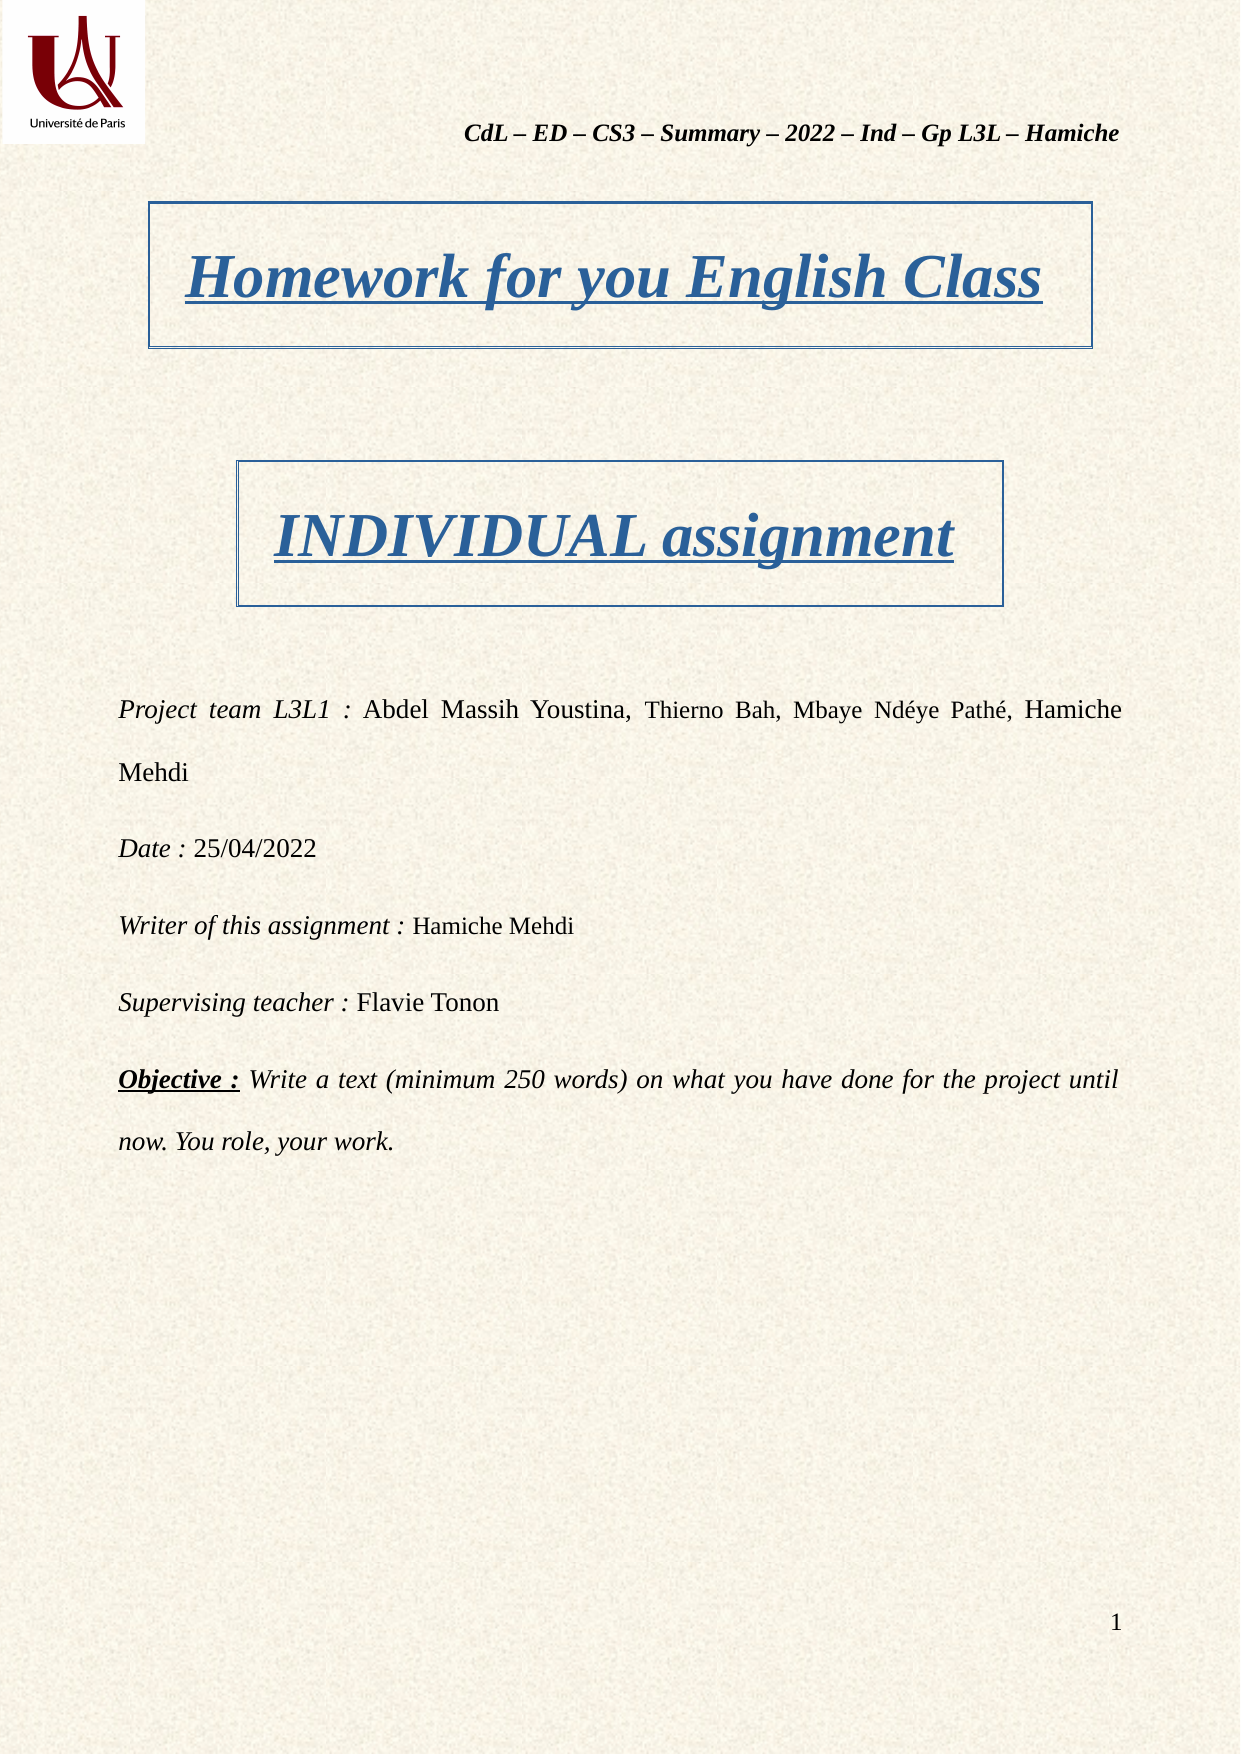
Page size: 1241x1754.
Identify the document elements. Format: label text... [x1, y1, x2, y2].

text Supervising teacher : Flavie Tonon [118, 986, 1122, 1017]
title [1004, 460, 1122, 607]
title Homework for you English Class [150, 204, 1091, 346]
title [118, 460, 236, 607]
text Writer of this assignment : Hamiche Mehdi [118, 909, 1122, 941]
picture [0, 0, 1241, 1754]
text Project team L3L1 : Abdel Massih Youstina, Thierno Bah, Mbaye Ndéye Pathé, Hamiche Mehdi [118, 693, 1122, 787]
title INDIVIDUAL assignment [239, 462, 1002, 605]
text Objective : Write a text (minimum 250 words) on what you have done for the project until now. You role, your work. [118, 1063, 1122, 1157]
title [118, 201, 148, 349]
text Date : 25/04/2022 [118, 833, 1122, 864]
title [1093, 201, 1122, 349]
